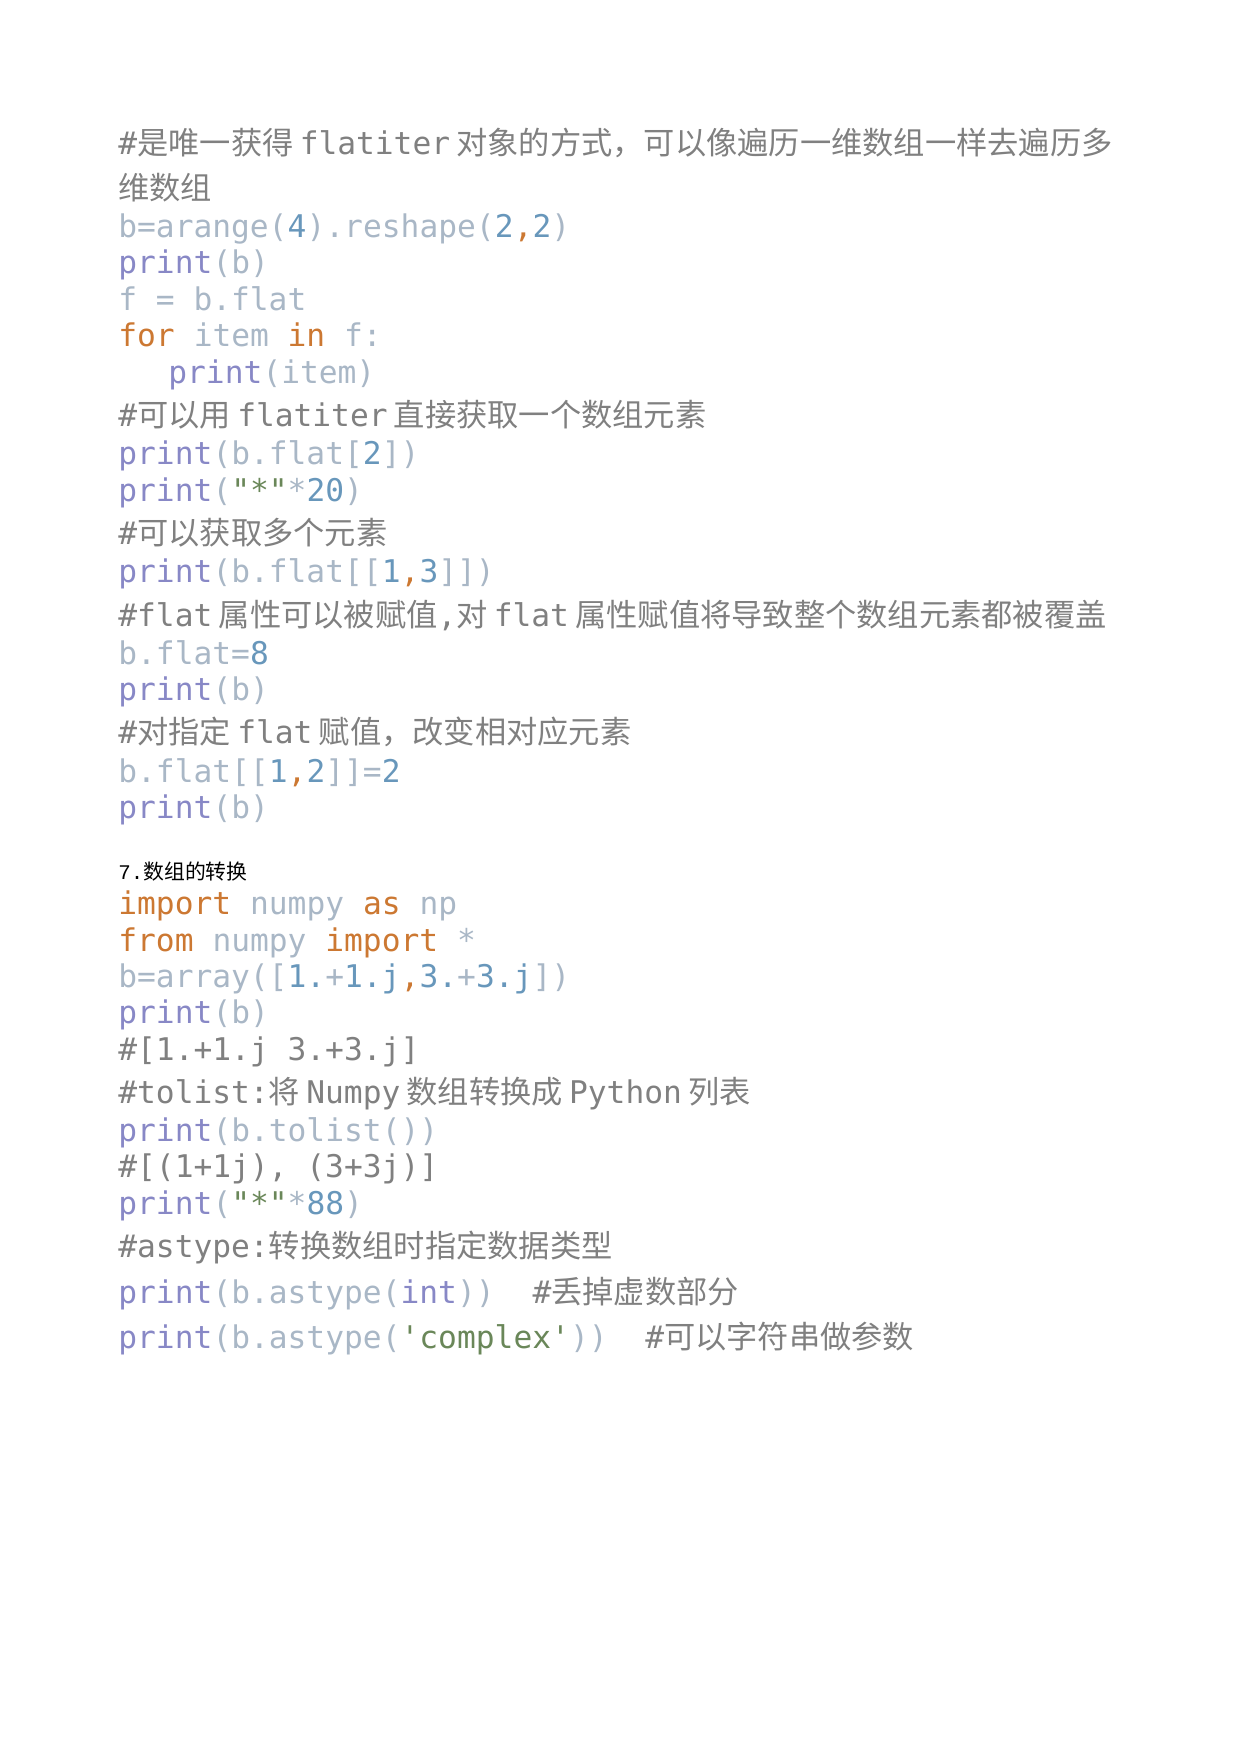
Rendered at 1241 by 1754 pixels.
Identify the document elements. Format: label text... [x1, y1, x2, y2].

text #flat属性可以被赋值,对flat属性赋值将导致整个数组元素都被覆盖 [118, 590, 1122, 635]
text print(b.tolist()) [118, 1112, 1122, 1149]
text b=arange(4).reshape(2,2) [118, 208, 1122, 245]
text b.flat[[1,2]]=2 [118, 753, 1122, 789]
text print(item) [118, 354, 1122, 390]
text f = b.flat [118, 281, 1122, 318]
text print("*"*20) [118, 472, 1122, 508]
text b.flat=8 [118, 635, 1122, 671]
text 7.数组的转换 [118, 855, 1122, 886]
text print(b) [118, 994, 1122, 1031]
text from numpy import * [118, 922, 1122, 958]
text b=array([1.+1.j,3.+3.j]) [118, 958, 1122, 994]
text print(b) [118, 789, 1122, 826]
text for item in f: [118, 318, 1122, 354]
text print(b.flat[2]) [118, 436, 1122, 472]
text #对指定flat赋值，改变相对应元素 [118, 708, 1122, 753]
text print(b.astype(int)) #丢掉虚数部分 [118, 1267, 1122, 1312]
text #tolist:将Numpy数组转换成Python列表 [118, 1067, 1122, 1112]
text print(b) [118, 671, 1122, 708]
text #是唯一获得flatiter对象的方式，可以像遍历一维数组一样去遍历多维数组 [118, 118, 1122, 208]
text import numpy as np [118, 886, 1122, 922]
text print(b.flat[[1,3]]) [118, 553, 1122, 590]
text #可以用flatiter直接获取一个数组元素 [118, 390, 1122, 436]
text print("*"*88) [118, 1185, 1122, 1222]
text #astype:转换数组时指定数据类型 [118, 1222, 1122, 1267]
text #[(1+1j), (3+3j)] [118, 1149, 1122, 1185]
text print(b.astype('complex')) #可以字符串做参数 [118, 1312, 1122, 1357]
text #可以获取多个元素 [118, 508, 1122, 553]
text print(b) [118, 245, 1122, 281]
text #[1.+1.j 3.+3.j] [118, 1031, 1122, 1067]
